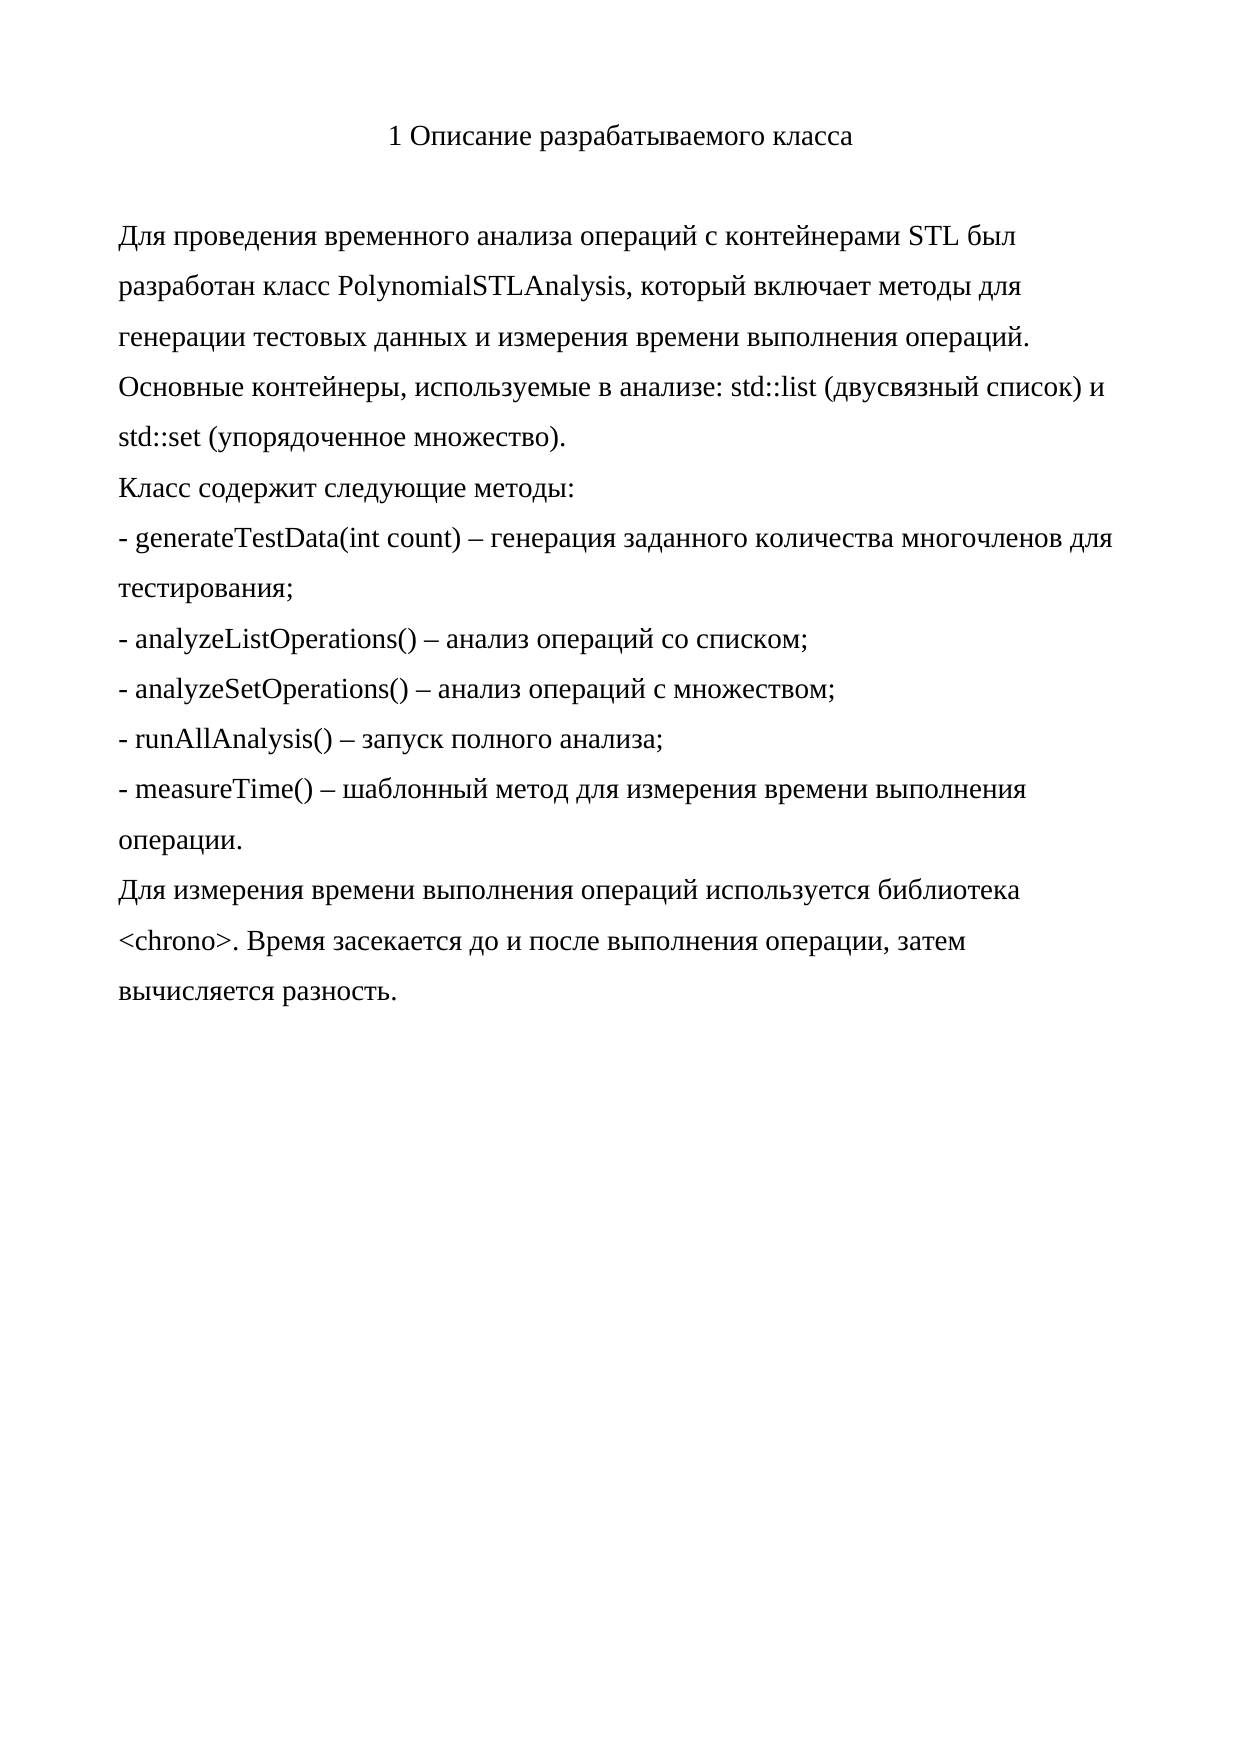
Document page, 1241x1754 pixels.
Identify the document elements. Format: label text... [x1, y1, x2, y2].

text - runAllAnalysis() – запуск полного анализа; [118, 721, 1122, 755]
text Класс содержит следующие методы: [118, 470, 1122, 503]
text - measureTime() – шаблонный метод для измерения времени выполнения операции. [118, 772, 1122, 856]
text - analyzeListOperations() – анализ операций со списком; [118, 621, 1122, 654]
text - generateTestData(int count) – генерация заданного количества многочленов для тестирования; [118, 520, 1122, 604]
text Для проведения временного анализа операций с контейнерами STL был разработан класс PolynomialSTLAnalysis, который включает методы для генерации тестовых данных и измерения времени выполнения операций. Основные контейнеры, используемые в анализе: std::list (двусвязный список) и std::set (упорядоченное множество). [118, 218, 1122, 453]
text 1 Описание разрабатываемого класса [118, 118, 1122, 152]
text Для измерения времени выполнения операций используется библиотека <chrono>. Время засекается до и после выполнения операции, затем вычисляется разность. [118, 872, 1122, 1006]
text - analyzeSetOperations() – анализ операций с множеством; [118, 671, 1122, 704]
